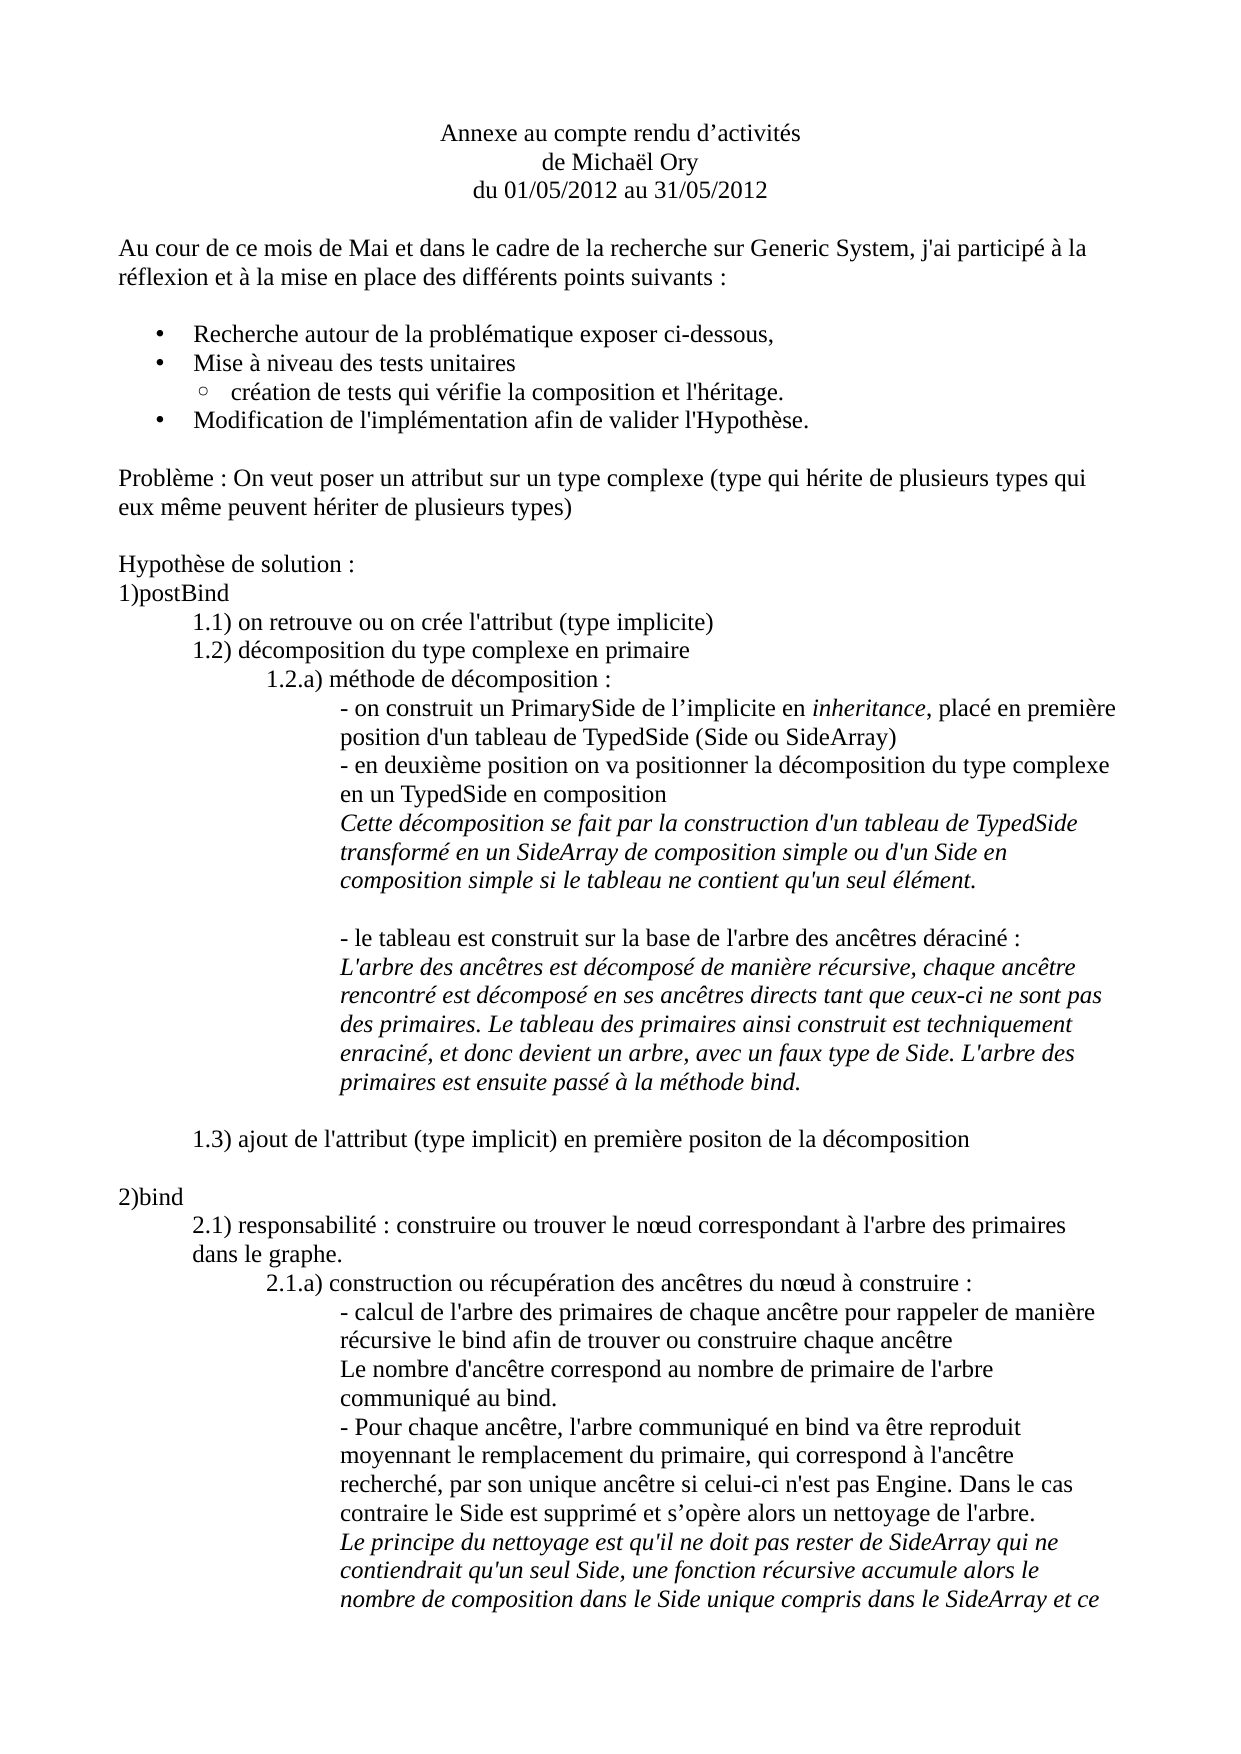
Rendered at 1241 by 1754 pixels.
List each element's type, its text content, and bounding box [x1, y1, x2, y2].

text - le tableau est construit sur la base de l'arbre des ancêtres déraciné : [118, 923, 1122, 952]
text Cette décomposition se fait par la construction d'un tableau de TypedSide transformé en un SideArray de composition simple ou d'un Side en composition simple si le tableau ne contient qu'un seul élément. [118, 808, 1122, 894]
text de Michaël Ory [118, 147, 1122, 176]
text Problème : On veut poser un attribut sur un type complexe (type qui hérite de plusieurs types qui eux même peuvent hériter de plusieurs types) [118, 463, 1122, 521]
text du 01/05/2012 au 31/05/2012 [118, 176, 1122, 204]
text - calcul de l'arbre des primaires de chaque ancêtre pour rappeler de manière récursive le bind afin de trouver ou construire chaque ancêtre [118, 1297, 1122, 1354]
text 1.3) ajout de l'attribut (type implicit) en première positon de la décomposition [118, 1124, 1122, 1153]
text 1.2.a) méthode de décomposition : [118, 664, 1122, 693]
text Le principe du nettoyage est qu'il ne doit pas rester de SideArray qui ne contiendrait qu'un seul Side, une fonction récursive accumule alors le nombre de composition dans le Side unique compris dans le SideArray et ce [118, 1527, 1122, 1613]
text Le nombre d'ancêtre correspond au nombre de primaire de l'arbre communiqué au bind. [118, 1354, 1122, 1412]
list Mise à niveau des tests unitaires [156, 348, 1122, 377]
text 1)postBind [118, 578, 1122, 607]
list création de tests qui vérifie la composition et l'héritage. [193, 377, 1122, 406]
text 2.1) responsabilité : construire ou trouver le nœud correspondant à l'arbre des primaires dans le graphe. [118, 1211, 1122, 1268]
text - en deuxième position on va positionner la décomposition du type complexe en un TypedSide en composition [118, 751, 1122, 808]
text 2.1.a) construction ou récupération des ancêtres du nœud à construire : [118, 1268, 1122, 1297]
list Recherche autour de la problématique exposer ci-dessous, [156, 319, 1122, 348]
text Annexe au compte rendu d’activités [118, 118, 1122, 147]
list Modification de l'implémentation afin de valider l'Hypothèse. [156, 406, 1122, 434]
text L'arbre des ancêtres est décomposé de manière récursive, chaque ancêtre rencontré est décomposé en ses ancêtres directs tant que ceux-ci ne sont pas des primaires. Le tableau des primaires ainsi construit est techniquement enraciné, et donc devient un arbre, avec un faux type de Side. L'arbre des primaires est ensuite passé à la méthode bind. [118, 952, 1122, 1096]
text - Pour chaque ancêtre, l'arbre communiqué en bind va être reproduit moyennant le remplacement du primaire, qui correspond à l'ancêtre recherché, par son unique ancêtre si celui-ci n'est pas Engine. Dans le cas contraire le Side est supprimé et s’opère alors un nettoyage de l'arbre. [118, 1412, 1122, 1527]
text 1.2) décomposition du type complexe en primaire [118, 636, 1122, 664]
text - on construit un PrimarySide de l’implicite en inheritance, placé en première position d'un tableau de TypedSide (Side ou SideArray) [118, 693, 1122, 751]
text 1.1) on retrouve ou on crée l'attribut (type implicite) [118, 607, 1122, 636]
text Au cour de ce mois de Mai et dans le cadre de la recherche sur Generic System, j'ai participé à la réflexion et à la mise en place des différents points suivants : [118, 233, 1122, 291]
text Hypothèse de solution : [118, 549, 1122, 578]
text 2)bind [118, 1182, 1122, 1211]
